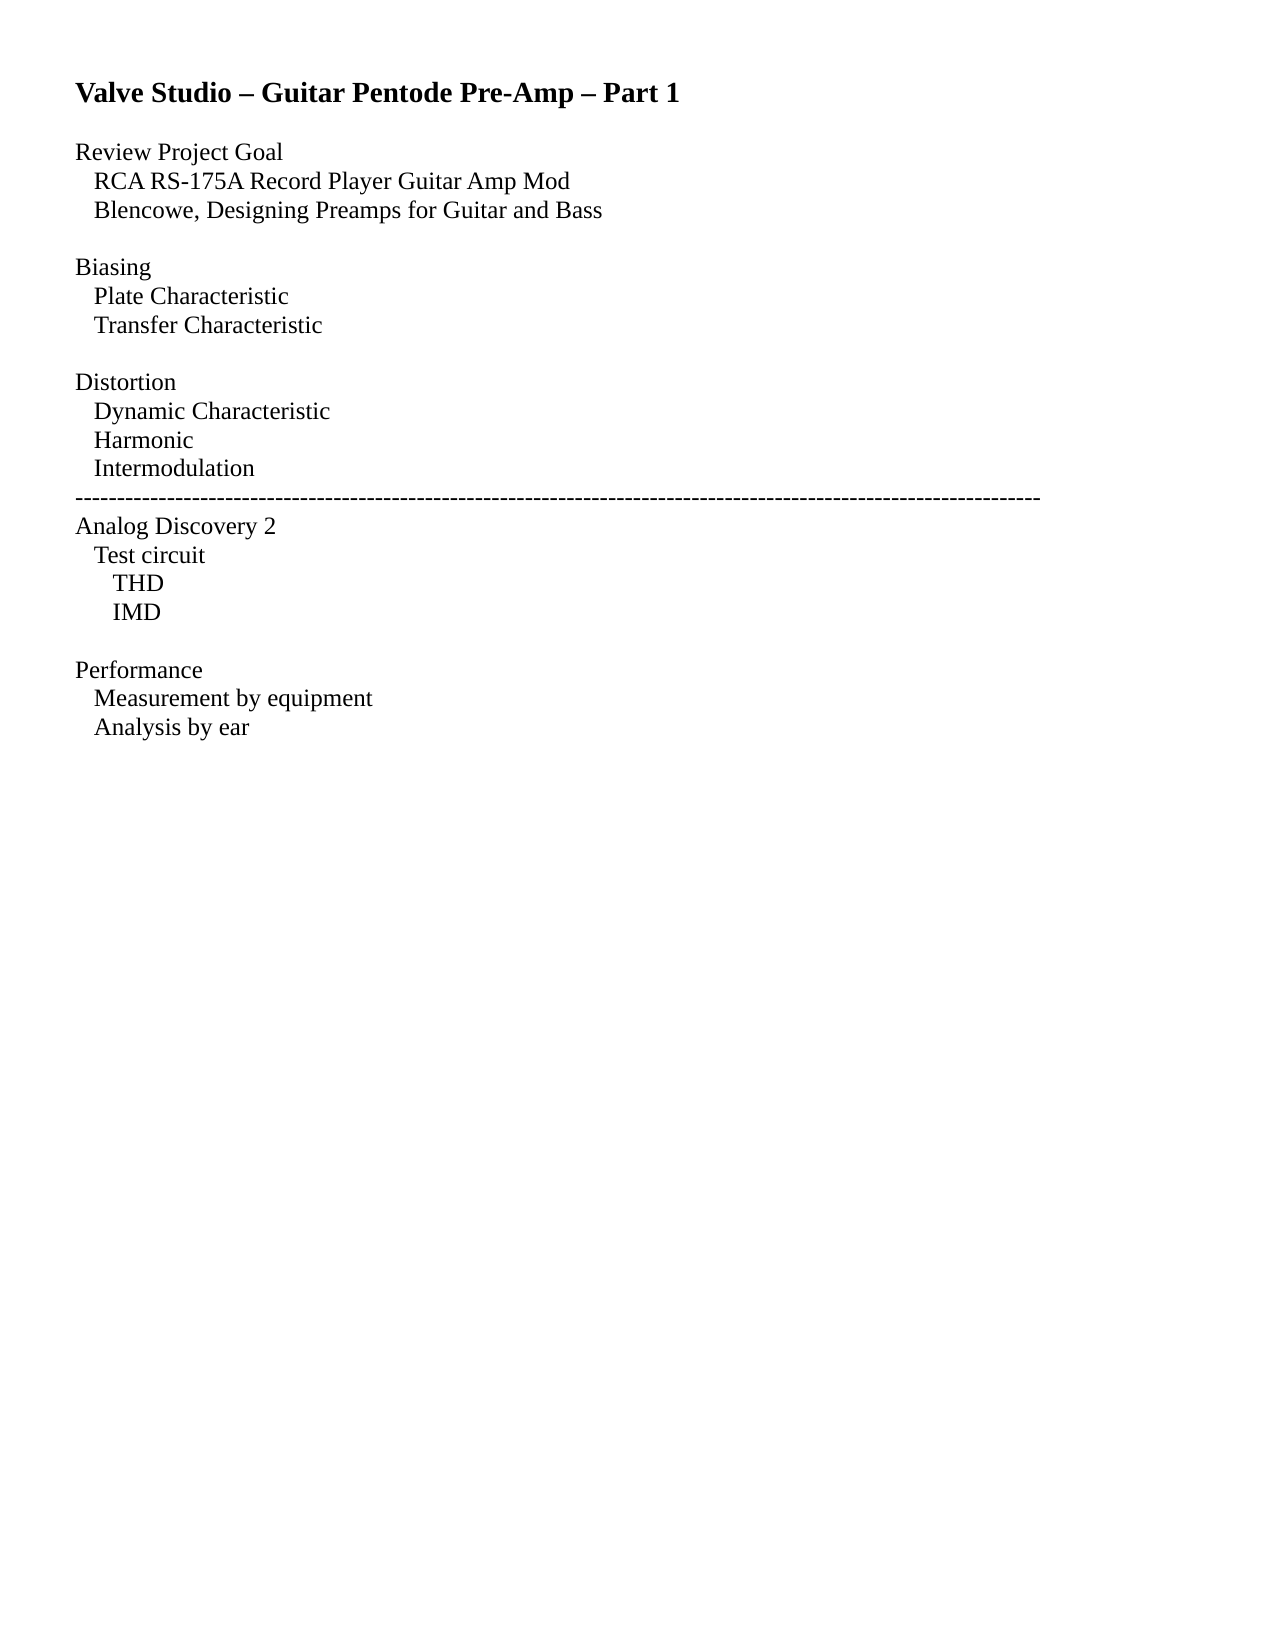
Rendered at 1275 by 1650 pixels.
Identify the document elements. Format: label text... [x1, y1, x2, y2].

text Plate Characteristic [75, 281, 1200, 310]
text IMD [75, 597, 1200, 626]
text Intermodulation [75, 453, 1200, 482]
text Measurement by equipment [75, 683, 1200, 712]
text Performance [75, 655, 1200, 683]
text Analog Discovery 2 [75, 511, 1200, 540]
text Distortion [75, 367, 1200, 396]
text Dynamic Characteristic [75, 396, 1200, 425]
text Test circuit [75, 540, 1200, 568]
text RCA RS-175A Record Player Guitar Amp Mod [75, 166, 1200, 195]
text THD [75, 568, 1200, 597]
text Blencowe, Designing Preamps for Guitar and Bass [75, 195, 1200, 223]
text -------------------------------------------------------------------------------------------------------------------- [75, 482, 1200, 511]
text Analysis by ear [75, 712, 1200, 741]
text Transfer Characteristic [75, 310, 1200, 338]
text Valve Studio – Guitar Pentode Pre-Amp – Part 1 [75, 75, 1200, 108]
text Review Project Goal [75, 137, 1200, 166]
text Biasing [75, 252, 1200, 281]
text Harmonic [75, 425, 1200, 453]
